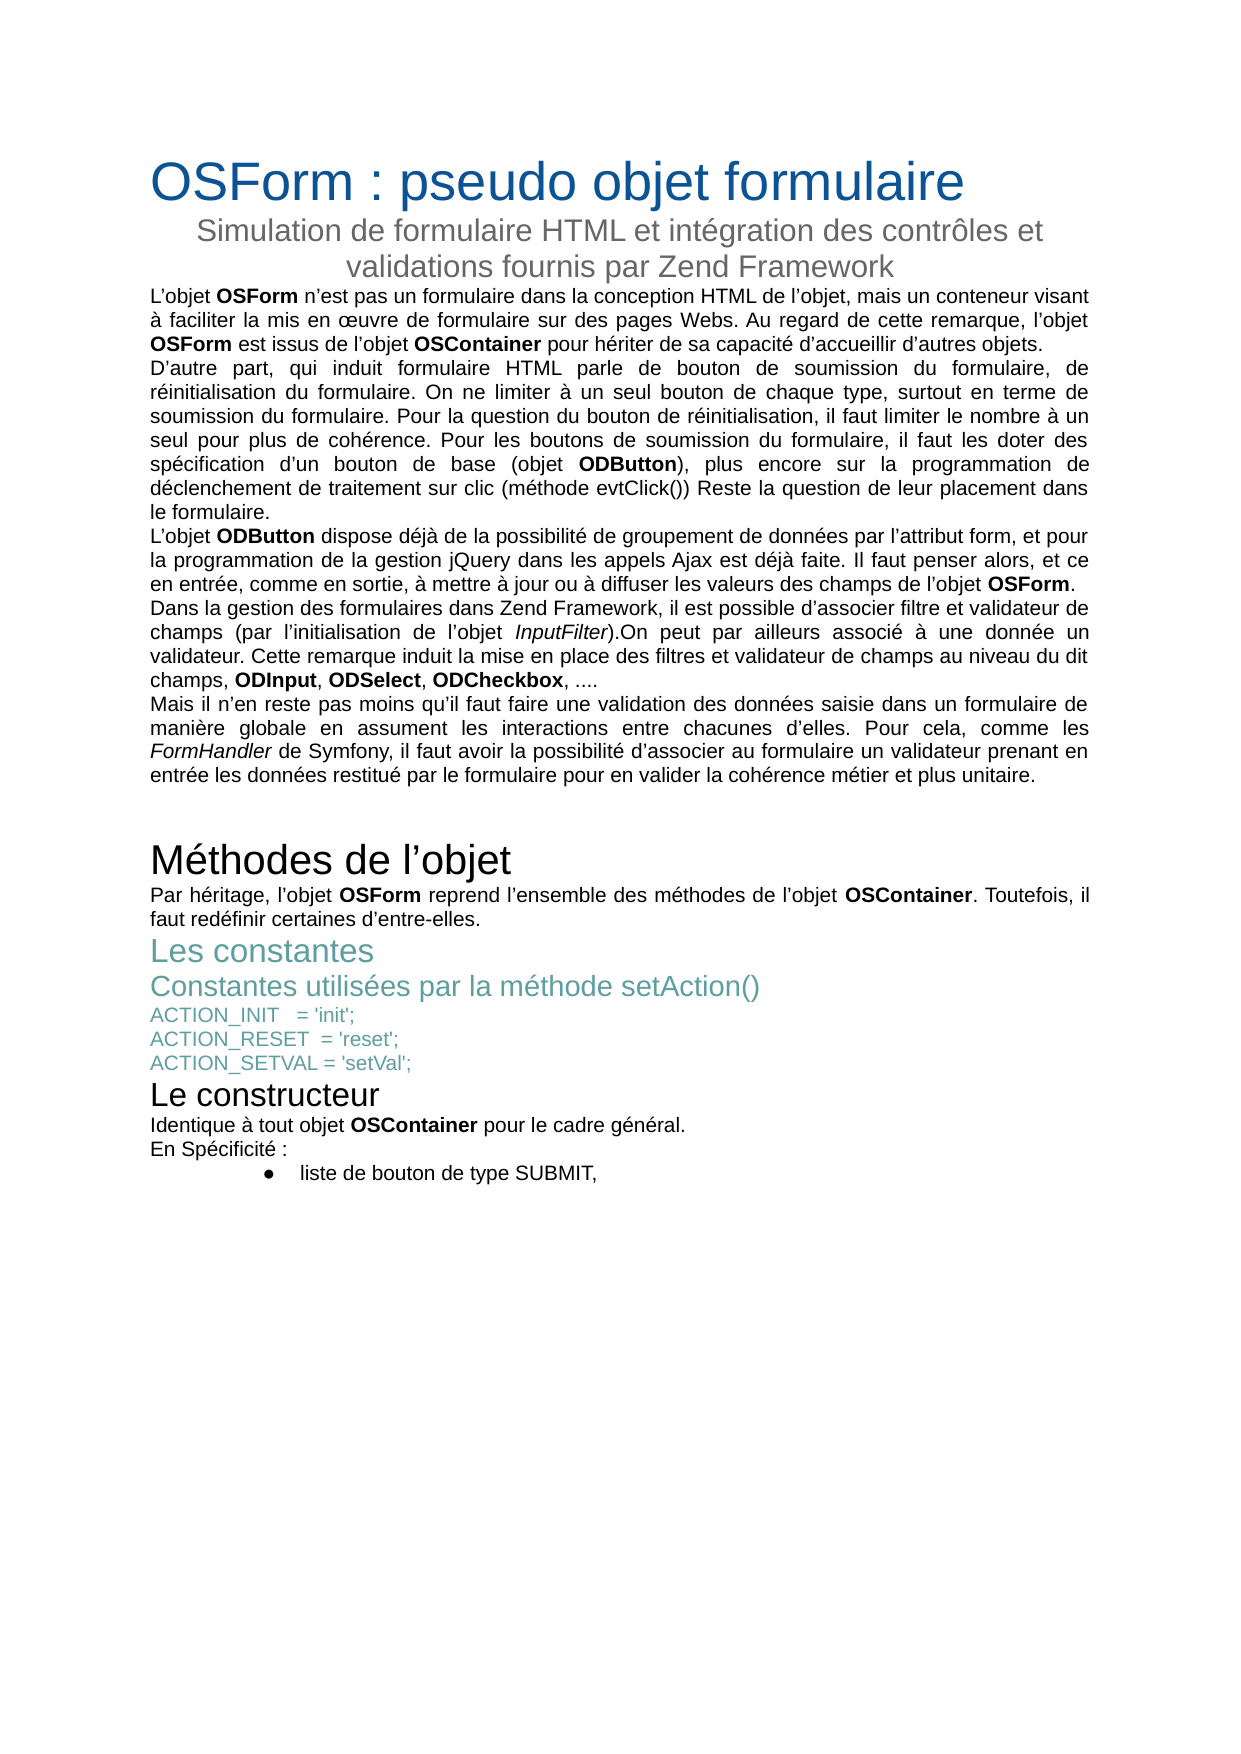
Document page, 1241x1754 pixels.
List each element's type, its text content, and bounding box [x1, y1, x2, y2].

list liste de bouton de type SUBMIT, [225, 1161, 1090, 1185]
text Mais il n’en reste pas moins qu’il faut faire une validation des données saisie dans un formulaire de manière globale en assument les interactions entre chacunes d’elles. Pour cela, comme les FormHandler de Symfony, il faut avoir la possibilité d’associer au formulaire un validateur prenant en entrée les données restitué par le formulaire pour en valider la cohérence métier et plus unitaire. [150, 691, 1090, 787]
title OSForm : pseudo objet formulaire [150, 150, 1090, 212]
text ACTION_SETVAL = 'setVal'; [150, 1051, 1090, 1075]
subtitle Méthodes de l’objet [150, 835, 1090, 883]
text D’autre part, qui induit formulaire HTML parle de bouton de soumission du formulaire, de réinitialisation du formulaire. On ne limiter à un seul bouton de chaque type, surtout en terme de soumission du formulaire. Pour la question du bouton de réinitialisation, il faut limiter le nombre à un seul pour plus de cohérence. Pour les boutons de soumission du formulaire, il faut les doter des spécification d’un bouton de base (objet ODButton), plus encore sur la programmation de déclenchement de traitement sur clic (méthode evtClick()) Reste la question de leur placement dans le formulaire. [150, 356, 1090, 524]
text Dans la gestion des formulaires dans Zend Framework, il est possible d’associer filtre et validateur de champs (par l’initialisation de l’objet InputFilter).On peut par ailleurs associé à une donnée un validateur. Cette remarque induit la mise en place des filtres et validateur de champs au niveau du dit champs, ODInput, ODSelect, ODCheckbox, .... [150, 596, 1090, 691]
text L’objet ODButton dispose déjà de la possibilité de groupement de données par l’attribut form, et pour la programmation de la gestion jQuery dans les appels Ajax est déjà faite. Il faut penser alors, et ce en entrée, comme en sortie, à mettre à jour ou à diffuser les valeurs des champs de l’objet OSForm. [150, 524, 1090, 596]
text ACTION_INIT = 'init'; [150, 1003, 1090, 1027]
subtitle Le constructeur [150, 1075, 1090, 1113]
text ACTION_RESET = 'reset'; [150, 1027, 1090, 1051]
text L’objet OSForm n’est pas un formulaire dans la conception HTML de l’objet, mais un conteneur visant à faciliter la mis en œuvre de formulaire sur des pages Webs. Au regard de cette remarque, l’objet OSForm est issus de l’objet OSContainer pour hériter de sa capacité d’accueillir d’autres objets. [150, 284, 1090, 356]
text En Spécificité : [150, 1137, 1090, 1161]
subtitle Simulation de formulaire HTML et intégration des contrôles et validations fournis par Zend Framework [150, 212, 1090, 284]
subtitle Constantes utilisées par la méthode setAction() [150, 969, 1090, 1003]
subtitle Les constantes [150, 931, 1090, 969]
text Identique à tout objet OSContainer pour le cadre général. [150, 1113, 1090, 1137]
text Par héritage, l’objet OSForm reprend l’ensemble des méthodes de l’objet OSContainer. Toutefois, il faut redéfinir certaines d’entre-elles. [150, 883, 1090, 931]
